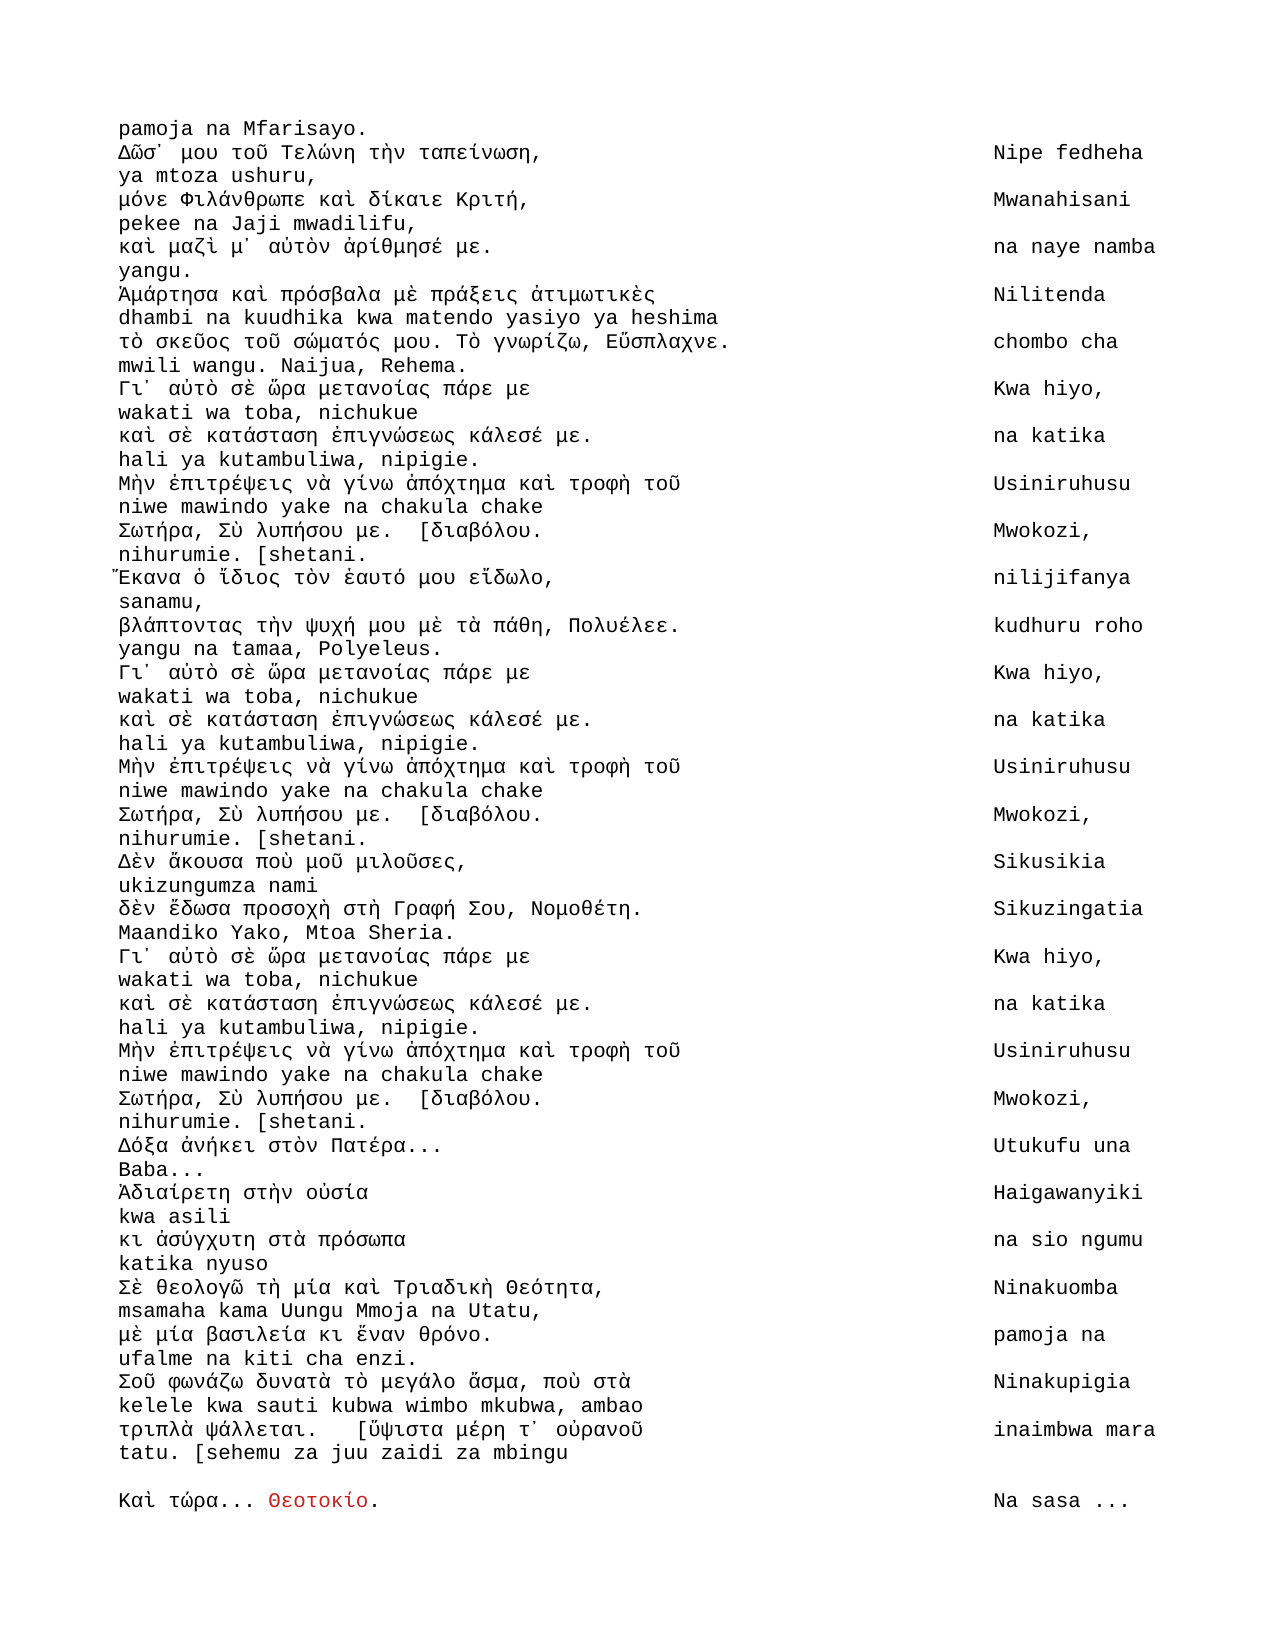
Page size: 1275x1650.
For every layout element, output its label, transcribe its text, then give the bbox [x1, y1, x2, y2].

text pamoja na Mfarisayo. [118, 118, 1157, 142]
text καὶ σὲ κατάσταση ἐπιγνώσεως κάλεσέ με. na katika hali ya kutambuliwa, nipigie. [118, 709, 1157, 757]
text Δὲν ἄκουσα ποὺ μοῦ μιλοῦσες, Sikusikia ukizungumza nami [118, 851, 1157, 898]
text Ἀδιαίρετη στὴν οὐσία Haigawanyiki kwa asili [118, 1182, 1157, 1229]
text Ἁμάρτησα καὶ πρόσβαλα μὲ πράξεις ἀτιμωτικὲς Nilitenda dhambi na kuudhika kwa matendo yasiyo ya heshima [118, 284, 1157, 331]
text Σὲ θεολογῶ τὴ μία καὶ Τριαδικὴ Θεότητα, Ninakuomba msamaha kama Uungu Mmoja na Utatu, [118, 1277, 1157, 1324]
text Μὴν ἐπιτρέψεις νὰ γίνω ἀπόχτημα καὶ τροφὴ τοῦ Usiniruhusu niwe mawindo yake na chakula chake [118, 757, 1157, 804]
text Σωτήρα, Σὺ λυπήσου με. [διαβόλου. Mwokozi, nihurumie. [shetani. [118, 804, 1157, 851]
text καὶ σὲ κατάσταση ἐπιγνώσεως κάλεσέ με. na katika hali ya kutambuliwa, nipigie. [118, 426, 1157, 473]
text μόνε Φιλάνθρωπε καὶ δίκαιε Κριτή, Mwanahisani pekee na Jaji mwadilifu, [118, 189, 1157, 236]
text Γι᾿ αὐτὸ σὲ ὥρα μετανοίας πάρε με Kwa hiyo, wakati wa toba, nichukue [118, 378, 1157, 426]
text Δόξα ἀνήκει στὸν Πατέρα... Utukufu una Baba... [118, 1135, 1157, 1182]
text Σωτήρα, Σὺ λυπήσου με. [διαβόλου. Mwokozi, nihurumie. [shetani. [118, 1088, 1157, 1135]
text Σωτήρα, Σὺ λυπήσου με. [διαβόλου. Mwokozi, nihurumie. [shetani. [118, 520, 1157, 567]
text Σοῦ φωνάζω δυνατὰ τὸ μεγάλο ἄσμα, ποὺ στὰ Ninakupigia kelele kwa sauti kubwa wimbo mkubwa, ambao [118, 1371, 1157, 1419]
text δὲν ἔδωσα προσοχὴ στὴ Γραφή Σου, Νομοθέτη. Sikuzingatia Maandiko Yako, Mtoa Sheria. [118, 898, 1157, 946]
text Γι᾿ αὐτὸ σὲ ὥρα μετανοίας πάρε με Kwa hiyo, wakati wa toba, nichukue [118, 662, 1157, 709]
text Μὴν ἐπιτρέψεις νὰ γίνω ἀπόχτημα καὶ τροφὴ τοῦ Usiniruhusu niwe mawindo yake na chakula chake [118, 473, 1157, 520]
text Μὴν ἐπιτρέψεις νὰ γίνω ἀπόχτημα καὶ τροφὴ τοῦ Usiniruhusu niwe mawindo yake na chakula chake [118, 1040, 1157, 1088]
text καὶ μαζὶ μ᾿ αὐτὸν ἀρίθμησέ με. na naye namba yangu. [118, 236, 1157, 284]
text τὸ σκεῦος τοῦ σώματός μου. Τὸ γνωρίζω, Εὔσπλαχνε. chombo cha mwili wangu. Naijua, Rehema. [118, 331, 1157, 378]
text Γι᾿ αὐτὸ σὲ ὥρα μετανοίας πάρε με Kwa hiyo, wakati wa toba, nichukue [118, 946, 1157, 993]
text Καὶ τώρα... Θεοτοκίο. Na sasa ... [118, 1489, 1157, 1513]
text Ἔκανα ὁ ἴδιος τὸν ἑαυτό μου εἴδωλο, nilijifanya sanamu, [118, 567, 1157, 615]
text Δῶσ᾿ μου τοῦ Τελώνη τὴν ταπείνωση, Nipe fedheha ya mtoza ushuru, [118, 142, 1157, 189]
text μὲ μία βασιλεία κι ἕναν θρόνο. pamoja na ufalme na kiti cha enzi. [118, 1324, 1157, 1371]
text τριπλὰ ψάλλεται. [ὕψιστα μέρη τ᾿ οὐρανοῦ inaimbwa mara tatu. [sehemu za juu zaidi za mbingu [118, 1419, 1157, 1466]
text βλάπτοντας τὴν ψυχή μου μὲ τὰ πάθη, Πολυέλεε. kudhuru roho yangu na tamaa, Polyeleus. [118, 615, 1157, 662]
text κι ἀσύγχυτη στὰ πρόσωπα na sio ngumu katika nyuso [118, 1229, 1157, 1277]
text καὶ σὲ κατάσταση ἐπιγνώσεως κάλεσέ με. na katika hali ya kutambuliwa, nipigie. [118, 993, 1157, 1040]
